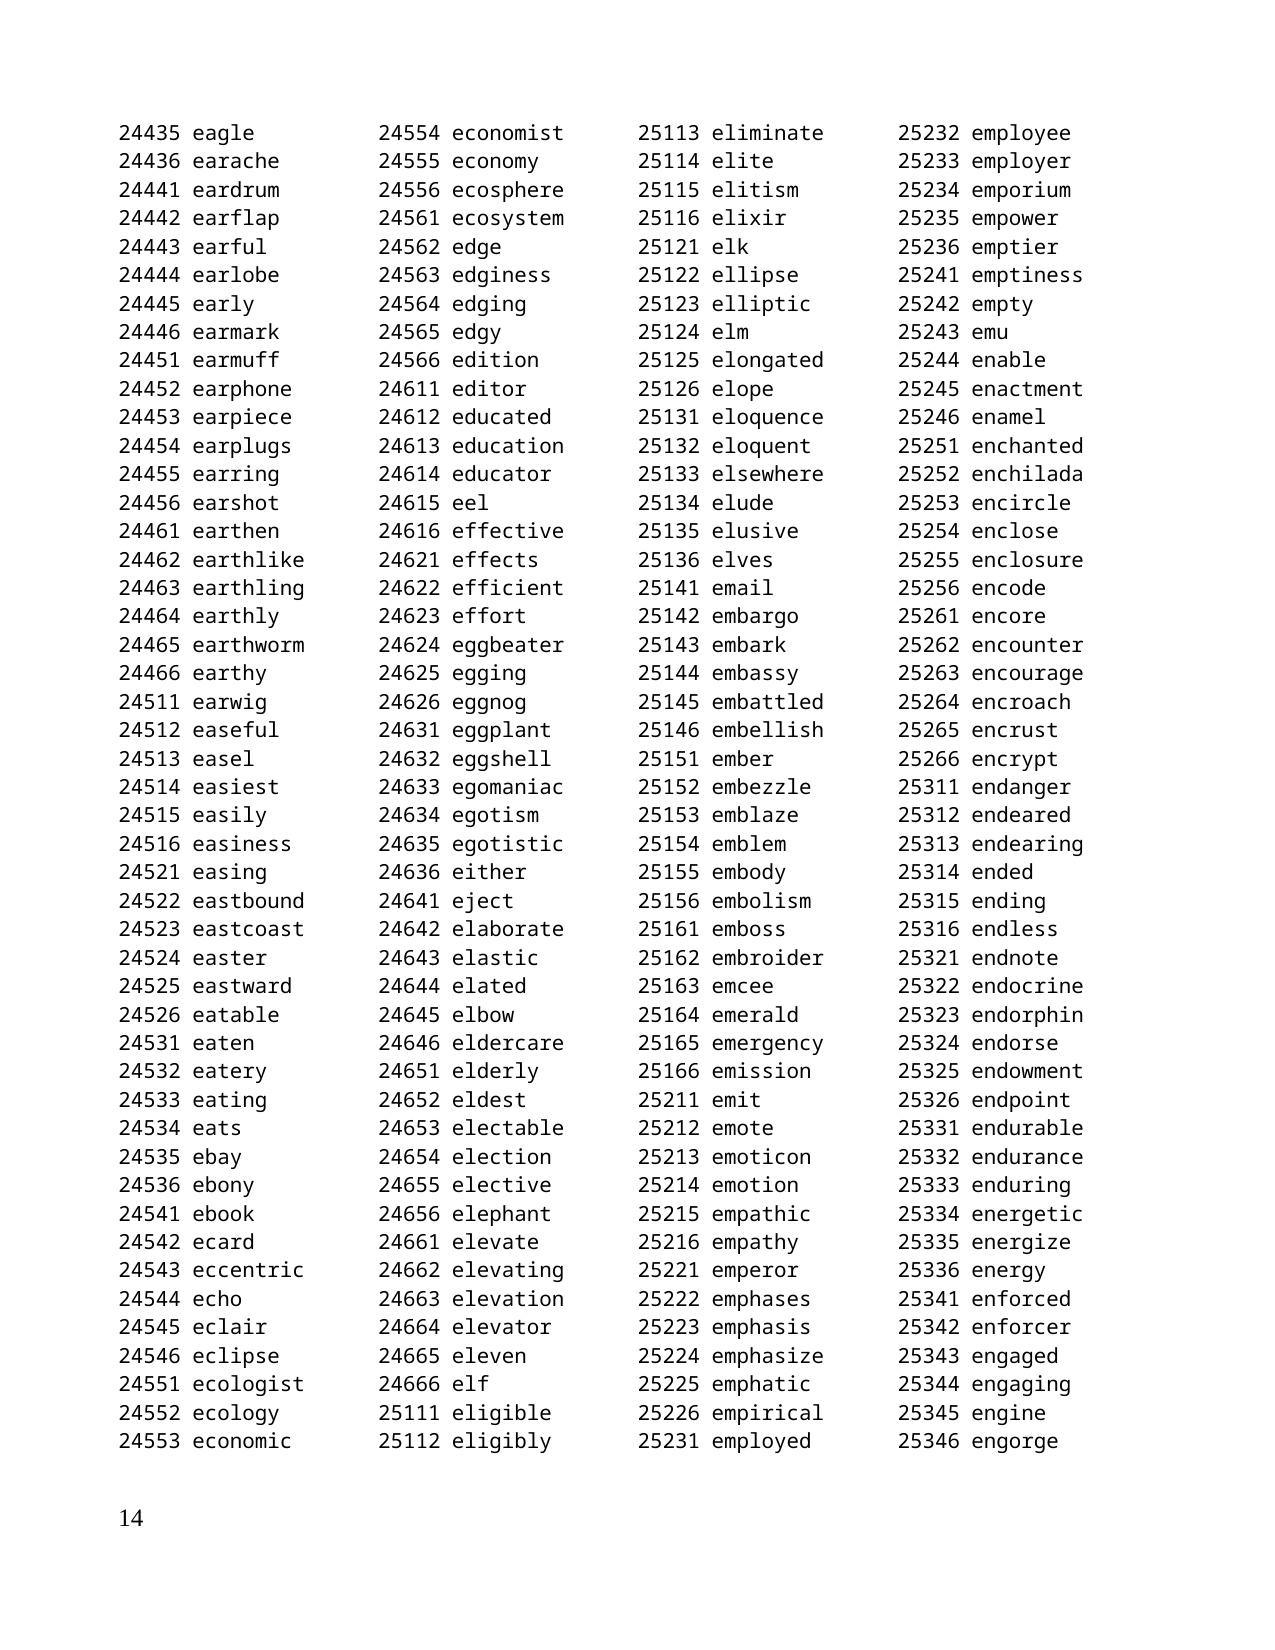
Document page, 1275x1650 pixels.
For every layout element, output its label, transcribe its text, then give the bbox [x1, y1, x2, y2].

text 25166 emission [637, 1057, 897, 1085]
text 24524 easter [118, 943, 378, 971]
text 24633 egomaniac [378, 772, 637, 801]
text 24544 echo [118, 1284, 378, 1312]
text 24632 eggshell [378, 744, 637, 772]
text 25316 endless [897, 914, 1157, 943]
text 24541 ebook [118, 1199, 378, 1227]
text 25245 enactment [897, 374, 1157, 402]
text 24512 easeful [118, 715, 378, 744]
text 25163 emcee [637, 971, 897, 1000]
text 25152 embezzle [637, 772, 897, 801]
text 24526 eatable [118, 1000, 378, 1028]
text 24453 earpiece [118, 402, 378, 431]
text 25246 enamel [897, 402, 1157, 431]
text 24463 earthling [118, 573, 378, 602]
text 25264 encroach [897, 687, 1157, 715]
text 25144 embassy [637, 658, 897, 687]
text 25241 emptiness [897, 260, 1157, 289]
text 24662 elevating [378, 1256, 637, 1284]
text 24564 edging [378, 289, 637, 317]
text 25142 embargo [637, 602, 897, 630]
text 24661 elevate [378, 1227, 637, 1256]
text 25221 emperor [637, 1256, 897, 1284]
text 24534 eats [118, 1113, 378, 1142]
text 24626 eggnog [378, 687, 637, 715]
text 24615 eel [378, 488, 637, 516]
text 24636 either [378, 857, 637, 886]
text 25161 emboss [637, 914, 897, 943]
text 25332 endurance [897, 1142, 1157, 1170]
text 25235 empower [897, 203, 1157, 232]
text 25125 elongated [637, 346, 897, 374]
text 25162 embroider [637, 943, 897, 971]
text 25224 emphasize [637, 1341, 897, 1369]
text 25222 emphases [637, 1284, 897, 1312]
text 25266 encrypt [897, 744, 1157, 772]
text 25315 ending [897, 886, 1157, 914]
text 25122 ellipse [637, 260, 897, 289]
text 24446 earmark [118, 317, 378, 346]
text 24556 ecosphere [378, 175, 637, 203]
text 25153 emblaze [637, 801, 897, 829]
text 24551 ecologist [118, 1369, 378, 1398]
text 25336 energy [897, 1256, 1157, 1284]
text 25115 elitism [637, 175, 897, 203]
text 25344 engaging [897, 1369, 1157, 1398]
text 24456 earshot [118, 488, 378, 516]
text 24436 earache [118, 147, 378, 175]
text 25234 emporium [897, 175, 1157, 203]
text 24566 edition [378, 346, 637, 374]
text 25146 embellish [637, 715, 897, 744]
text 24646 eldercare [378, 1028, 637, 1057]
text 24461 earthen [118, 516, 378, 545]
text 24546 eclipse [118, 1341, 378, 1369]
text 25254 enclose [897, 516, 1157, 545]
text 24514 easiest [118, 772, 378, 801]
text 25251 enchanted [897, 431, 1157, 459]
text 25116 elixir [637, 203, 897, 232]
text 25262 encounter [897, 630, 1157, 658]
text 25155 embody [637, 857, 897, 886]
text 24451 earmuff [118, 346, 378, 374]
text 25236 emptier [897, 232, 1157, 260]
text 25123 elliptic [637, 289, 897, 317]
text 24523 eastcoast [118, 914, 378, 943]
text 25261 encore [897, 602, 1157, 630]
text 25141 email [637, 573, 897, 602]
text 24516 easiness [118, 829, 378, 857]
text 25243 emu [897, 317, 1157, 346]
text 25311 endanger [897, 772, 1157, 801]
text 25121 elk [637, 232, 897, 260]
text 24656 elephant [378, 1199, 637, 1227]
text 24553 economic [118, 1426, 378, 1455]
text 25334 energetic [897, 1199, 1157, 1227]
text 25324 endorse [897, 1028, 1157, 1057]
text 24445 early [118, 289, 378, 317]
text 24645 elbow [378, 1000, 637, 1028]
text 24562 edge [378, 232, 637, 260]
text 25345 engine [897, 1398, 1157, 1426]
text 24435 eagle [118, 118, 378, 147]
text 24555 economy [378, 147, 637, 175]
text 24554 economist [378, 118, 637, 147]
text 24641 eject [378, 886, 637, 914]
text 24643 elastic [378, 943, 637, 971]
text 24452 earphone [118, 374, 378, 402]
text 24653 electable [378, 1113, 637, 1142]
text 25326 endpoint [897, 1085, 1157, 1113]
text 25211 emit [637, 1085, 897, 1113]
text 25265 encrust [897, 715, 1157, 744]
text 24462 earthlike [118, 545, 378, 573]
text 24521 easing [118, 857, 378, 886]
text 25244 enable [897, 346, 1157, 374]
text 24666 elf [378, 1369, 637, 1398]
text 25342 enforcer [897, 1312, 1157, 1341]
text 25253 encircle [897, 488, 1157, 516]
text 25335 energize [897, 1227, 1157, 1256]
text 24542 ecard [118, 1227, 378, 1256]
text 24631 eggplant [378, 715, 637, 744]
text 24663 elevation [378, 1284, 637, 1312]
text 25341 enforced [897, 1284, 1157, 1312]
text 25232 employee [897, 118, 1157, 147]
text 24635 egotistic [378, 829, 637, 857]
text 25322 endocrine [897, 971, 1157, 1000]
text 24644 elated [378, 971, 637, 1000]
text 25312 endeared [897, 801, 1157, 829]
text 25242 empty [897, 289, 1157, 317]
text 24624 eggbeater [378, 630, 637, 658]
text 25126 elope [637, 374, 897, 402]
text 24616 effective [378, 516, 637, 545]
text 25226 empirical [637, 1398, 897, 1426]
text 25225 emphatic [637, 1369, 897, 1398]
text 25215 empathic [637, 1199, 897, 1227]
text 25331 endurable [897, 1113, 1157, 1142]
text 24465 earthworm [118, 630, 378, 658]
text 25223 emphasis [637, 1312, 897, 1341]
text 24642 elaborate [378, 914, 637, 943]
text 25214 emotion [637, 1170, 897, 1199]
text 24443 earful [118, 232, 378, 260]
text 24455 earring [118, 459, 378, 488]
text 25156 embolism [637, 886, 897, 914]
text 25256 encode [897, 573, 1157, 602]
text 24536 ebony [118, 1170, 378, 1199]
text 25143 embark [637, 630, 897, 658]
text 25114 elite [637, 147, 897, 175]
text 25132 eloquent [637, 431, 897, 459]
text 24525 eastward [118, 971, 378, 1000]
text 25164 emerald [637, 1000, 897, 1028]
text 25212 emote [637, 1113, 897, 1142]
text 24665 eleven [378, 1341, 637, 1369]
text 25323 endorphin [897, 1000, 1157, 1028]
text 25233 employer [897, 147, 1157, 175]
text 25325 endowment [897, 1057, 1157, 1085]
text 25313 endearing [897, 829, 1157, 857]
text 25333 enduring [897, 1170, 1157, 1199]
text 25111 eligible [378, 1398, 637, 1426]
text 25134 elude [637, 488, 897, 516]
text 25133 elsewhere [637, 459, 897, 488]
text 25213 emoticon [637, 1142, 897, 1170]
text 25131 eloquence [637, 402, 897, 431]
text 24654 election [378, 1142, 637, 1170]
text 24543 eccentric [118, 1256, 378, 1284]
text 24612 educated [378, 402, 637, 431]
text 24522 eastbound [118, 886, 378, 914]
text 24655 elective [378, 1170, 637, 1199]
text 24532 eatery [118, 1057, 378, 1085]
text 24511 earwig [118, 687, 378, 715]
text 24611 editor [378, 374, 637, 402]
text 24454 earplugs [118, 431, 378, 459]
text 24513 easel [118, 744, 378, 772]
text 24565 edgy [378, 317, 637, 346]
text 25151 ember [637, 744, 897, 772]
text 24623 effort [378, 602, 637, 630]
text 25124 elm [637, 317, 897, 346]
text 24621 effects [378, 545, 637, 573]
text 24563 edginess [378, 260, 637, 289]
text 25165 emergency [637, 1028, 897, 1057]
text 24464 earthly [118, 602, 378, 630]
text 24561 ecosystem [378, 203, 637, 232]
text 24634 egotism [378, 801, 637, 829]
text 25154 emblem [637, 829, 897, 857]
text 25145 embattled [637, 687, 897, 715]
text 24545 eclair [118, 1312, 378, 1341]
text 24622 efficient [378, 573, 637, 602]
text 24614 educator [378, 459, 637, 488]
text 24651 elderly [378, 1057, 637, 1085]
text 25216 empathy [637, 1227, 897, 1256]
text 25255 enclosure [897, 545, 1157, 573]
text 25263 encourage [897, 658, 1157, 687]
text 24535 ebay [118, 1142, 378, 1170]
text 25343 engaged [897, 1341, 1157, 1369]
text 25252 enchilada [897, 459, 1157, 488]
text 25135 elusive [637, 516, 897, 545]
text 24442 earflap [118, 203, 378, 232]
text 25112 eligibly [378, 1426, 637, 1455]
text 25231 employed [637, 1426, 897, 1455]
text 24531 eaten [118, 1028, 378, 1057]
text 24466 earthy [118, 658, 378, 687]
text 24664 elevator [378, 1312, 637, 1341]
text 25321 endnote [897, 943, 1157, 971]
text 24652 eldest [378, 1085, 637, 1113]
text 25136 elves [637, 545, 897, 573]
text 24613 education [378, 431, 637, 459]
text 24515 easily [118, 801, 378, 829]
text 24625 egging [378, 658, 637, 687]
text 25113 eliminate [637, 118, 897, 147]
text 24533 eating [118, 1085, 378, 1113]
text 24552 ecology [118, 1398, 378, 1426]
text 24441 eardrum [118, 175, 378, 203]
text 25314 ended [897, 857, 1157, 886]
text 24444 earlobe [118, 260, 378, 289]
text 25346 engorge [897, 1426, 1157, 1455]
